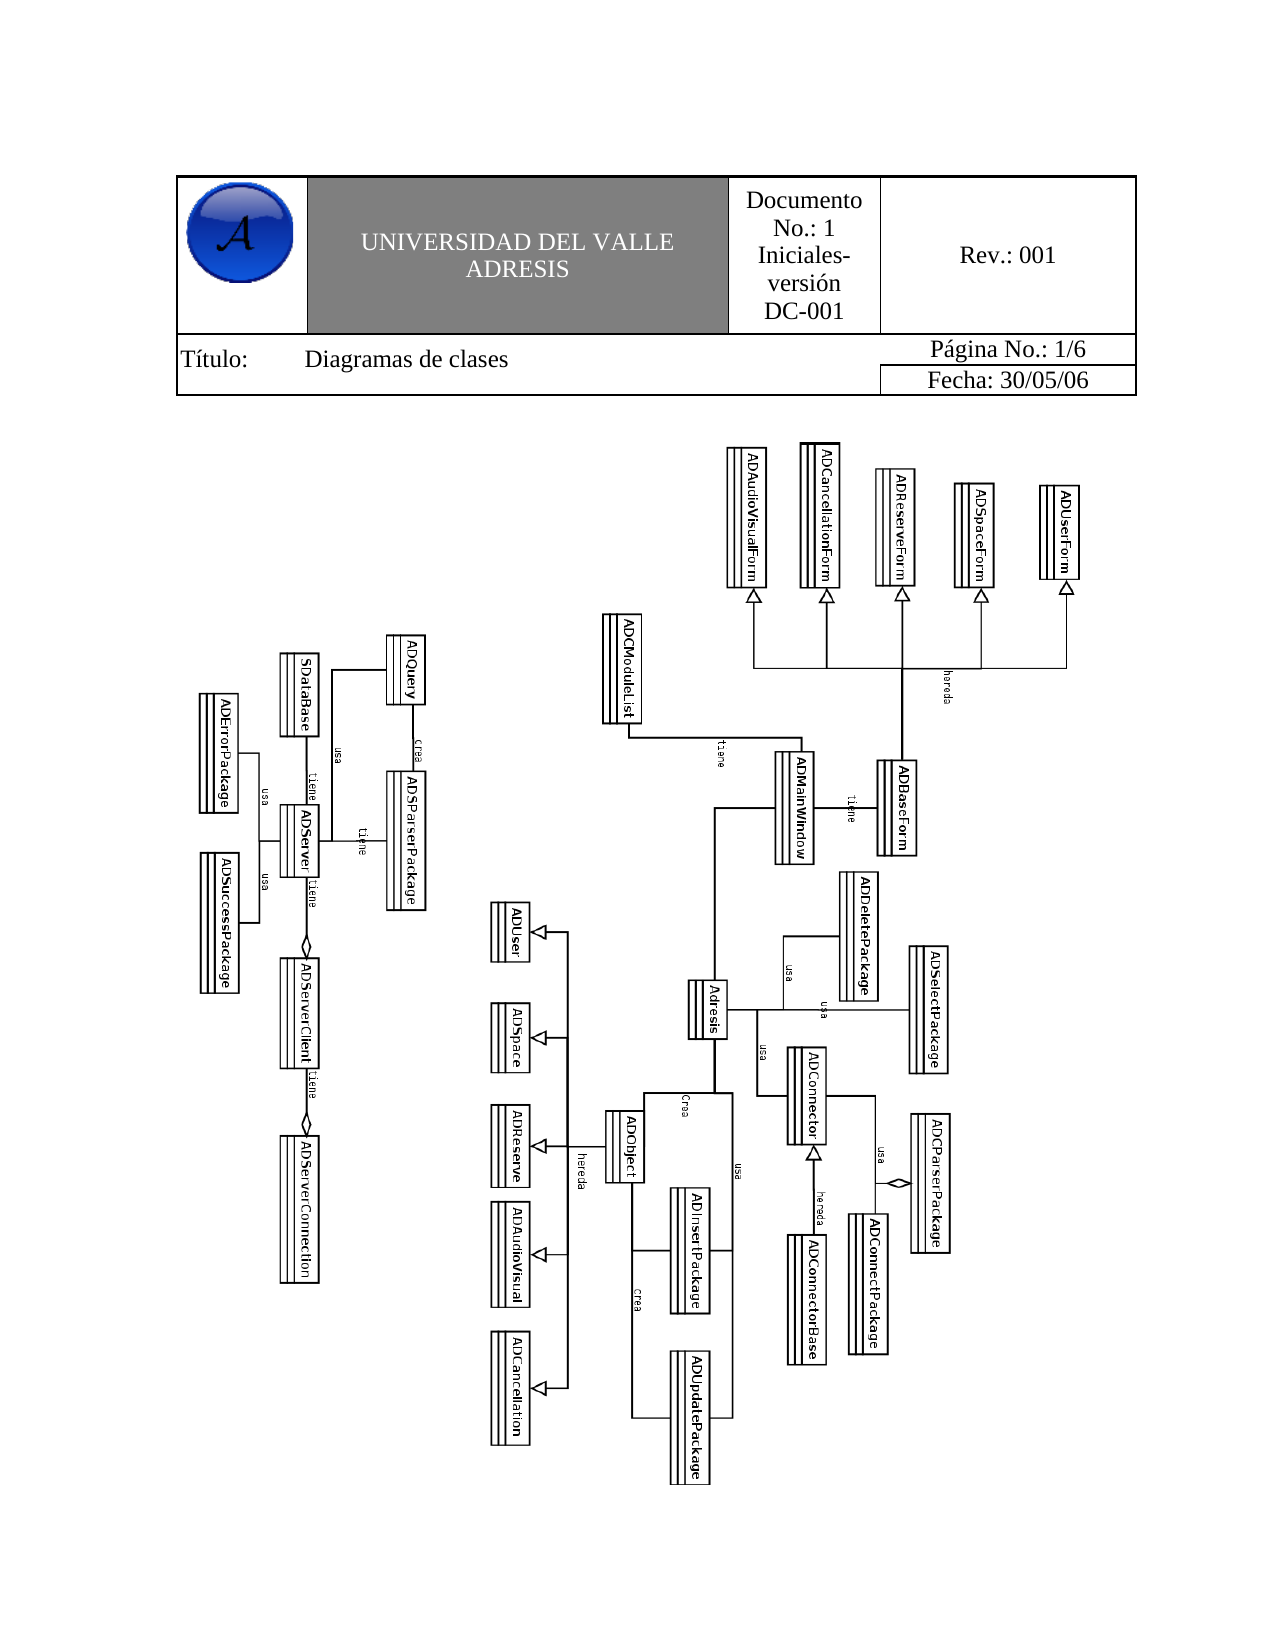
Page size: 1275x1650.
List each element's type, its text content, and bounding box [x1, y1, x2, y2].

table_cell Título: Diagramas de clases [178, 335, 880, 394]
table_header Documento No.: 1 Iniciales-versión DC-001 [729, 178, 880, 333]
table_cell Fecha: 30/05/06 [881, 366, 1135, 394]
table_header Rev.: 001 [881, 178, 1135, 333]
picture [195, 442, 1081, 1485]
table_header UNIVERSIDAD DEL VALLE ADRESIS [308, 178, 728, 333]
table_header [178, 178, 307, 333]
table_header Página No.: 1/6 [880, 335, 1135, 364]
picture [186, 181, 294, 283]
